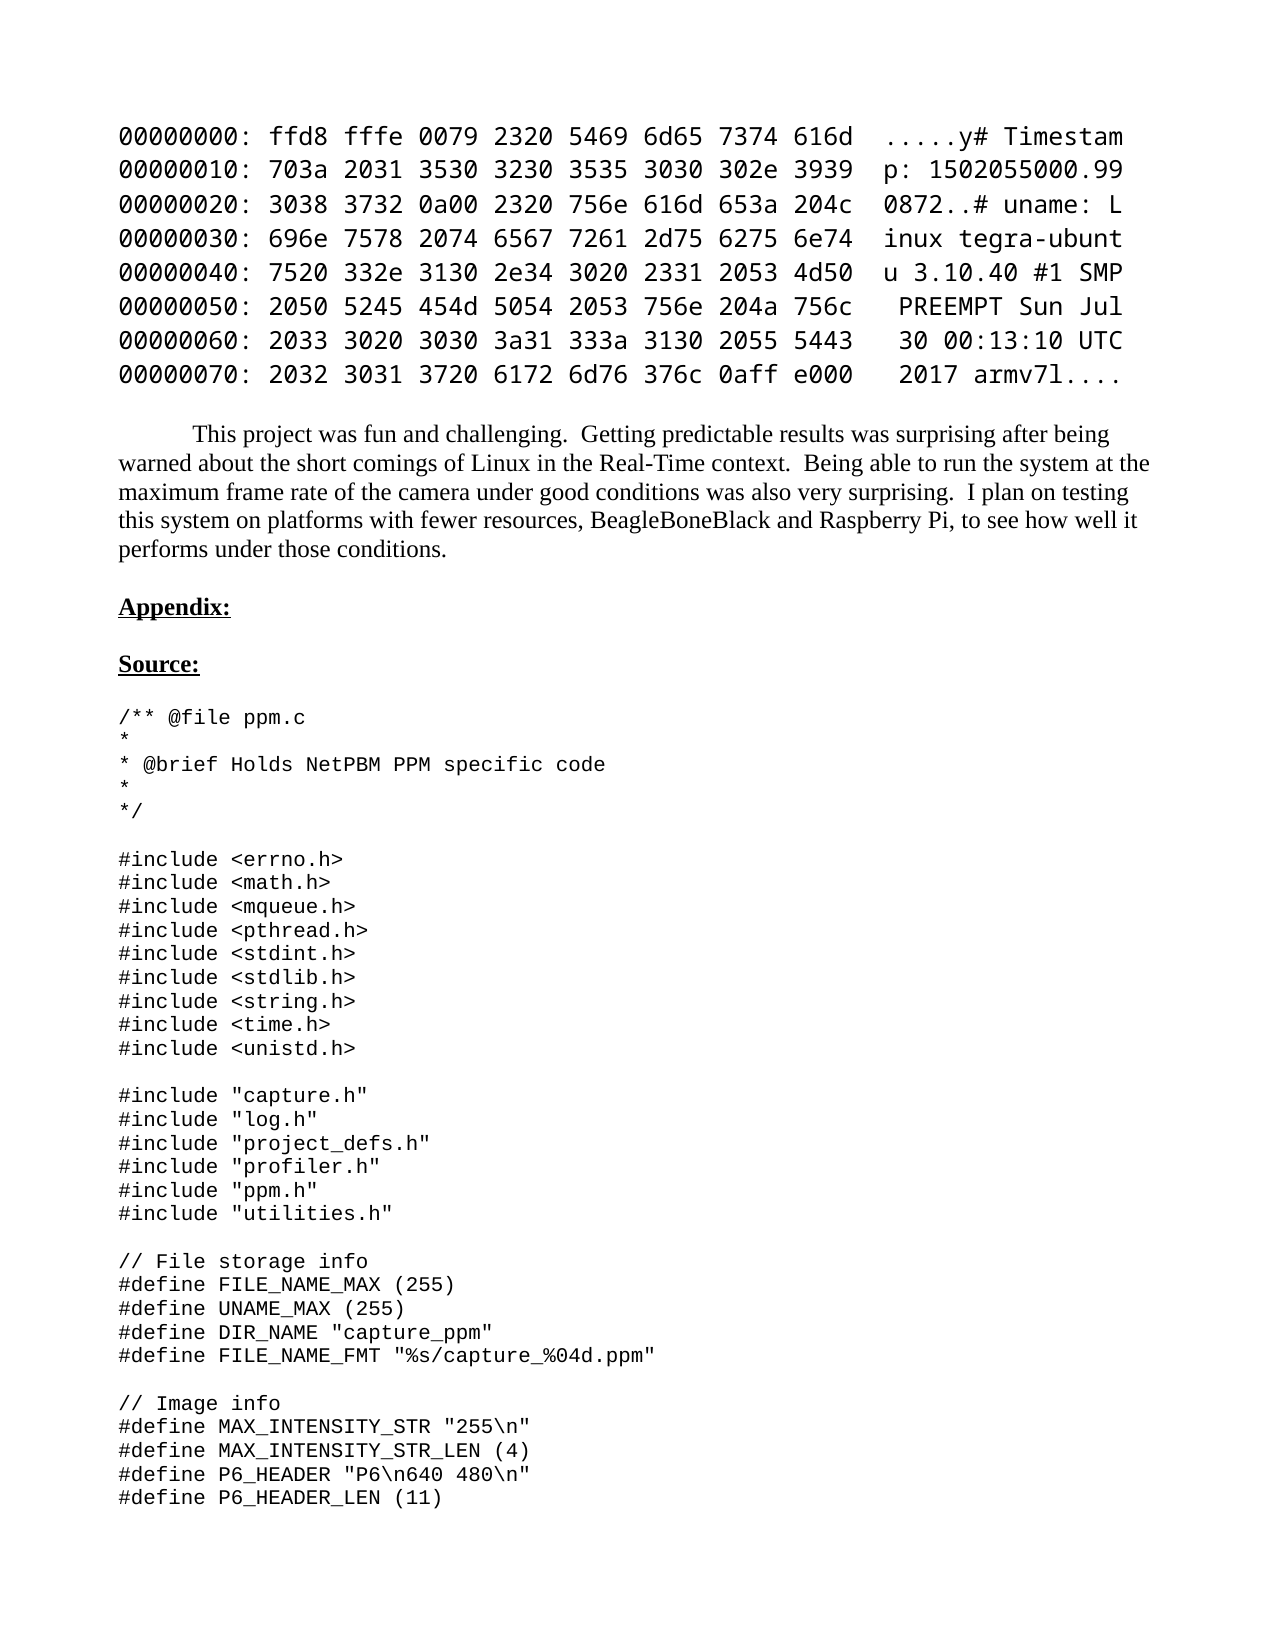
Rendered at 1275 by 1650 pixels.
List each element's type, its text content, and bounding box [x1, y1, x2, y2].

text 00000040: 7520 332e 3130 2e34 3020 2331 2053 4d50 u 3.10.40 #1 SMP [118, 254, 1157, 288]
text Appendix: [118, 592, 1157, 621]
text #include "project_defs.h" [118, 1132, 1157, 1156]
text #include <stdlib.h> [118, 967, 1157, 991]
text #define FILE_NAME_MAX (255) [118, 1274, 1157, 1298]
text 00000050: 2050 5245 454d 5054 2053 756e 204a 756c PREEMPT Sun Jul [118, 288, 1157, 322]
text #include "ppm.h" [118, 1180, 1157, 1203]
text #include <time.h> [118, 1014, 1157, 1038]
text #include "profiler.h" [118, 1156, 1157, 1180]
text * @brief Holds NetPBM PPM specific code [118, 754, 1157, 778]
text #define UNAME_MAX (255) [118, 1298, 1157, 1322]
text #include <mqueue.h> [118, 896, 1157, 920]
text #define MAX_INTENSITY_STR_LEN (4) [118, 1440, 1157, 1463]
text #include "log.h" [118, 1109, 1157, 1132]
text #include <unistd.h> [118, 1038, 1157, 1062]
text Source: [118, 649, 1157, 678]
text #include <pthread.h> [118, 920, 1157, 943]
text This project was fun and challenging. Getting predictable results was surprising after being warned about the short comings of Linux in the Real-Time context. Being able to run the system at the maximum frame rate of the camera under good conditions was also very surprising. I plan on testing this system on platforms with fewer resources, BeagleBoneBlack and Raspberry Pi, to see how well it performs under those conditions. [118, 419, 1157, 563]
text 00000000: ffd8 fffe 0079 2320 5469 6d65 7374 616d .....y# Timestam [118, 118, 1157, 152]
text #define P6_HEADER_LEN (11) [118, 1487, 1157, 1511]
text * [118, 778, 1157, 801]
text // Image info [118, 1393, 1157, 1416]
text 00000070: 2032 3031 3720 6172 6d76 376c 0aff e000 2017 armv7l.... [118, 357, 1157, 391]
text 00000060: 2033 3020 3030 3a31 333a 3130 2055 5443 30 00:13:10 UTC [118, 322, 1157, 357]
text #include <stdint.h> [118, 943, 1157, 967]
text #define FILE_NAME_FMT "%s/capture_%04d.ppm" [118, 1345, 1157, 1369]
text 00000020: 3038 3732 0a00 2320 756e 616d 653a 204c 0872..# uname: L [118, 186, 1157, 220]
text #include <string.h> [118, 991, 1157, 1014]
text /** @file ppm.c [118, 707, 1157, 731]
text #define DIR_NAME "capture_ppm" [118, 1322, 1157, 1345]
text 00000010: 703a 2031 3530 3230 3535 3030 302e 3939 p: 1502055000.99 [118, 152, 1157, 186]
text #define MAX_INTENSITY_STR "255\n" [118, 1416, 1157, 1440]
text #define P6_HEADER "P6\n640 480\n" [118, 1463, 1157, 1487]
text */ [118, 801, 1157, 825]
text #include <errno.h> [118, 849, 1157, 872]
text * [118, 731, 1157, 754]
text #include "utilities.h" [118, 1203, 1157, 1227]
text // File storage info [118, 1251, 1157, 1274]
text #include <math.h> [118, 872, 1157, 896]
text #include "capture.h" [118, 1085, 1157, 1109]
text 00000030: 696e 7578 2074 6567 7261 2d75 6275 6e74 inux tegra-ubunt [118, 220, 1157, 254]
